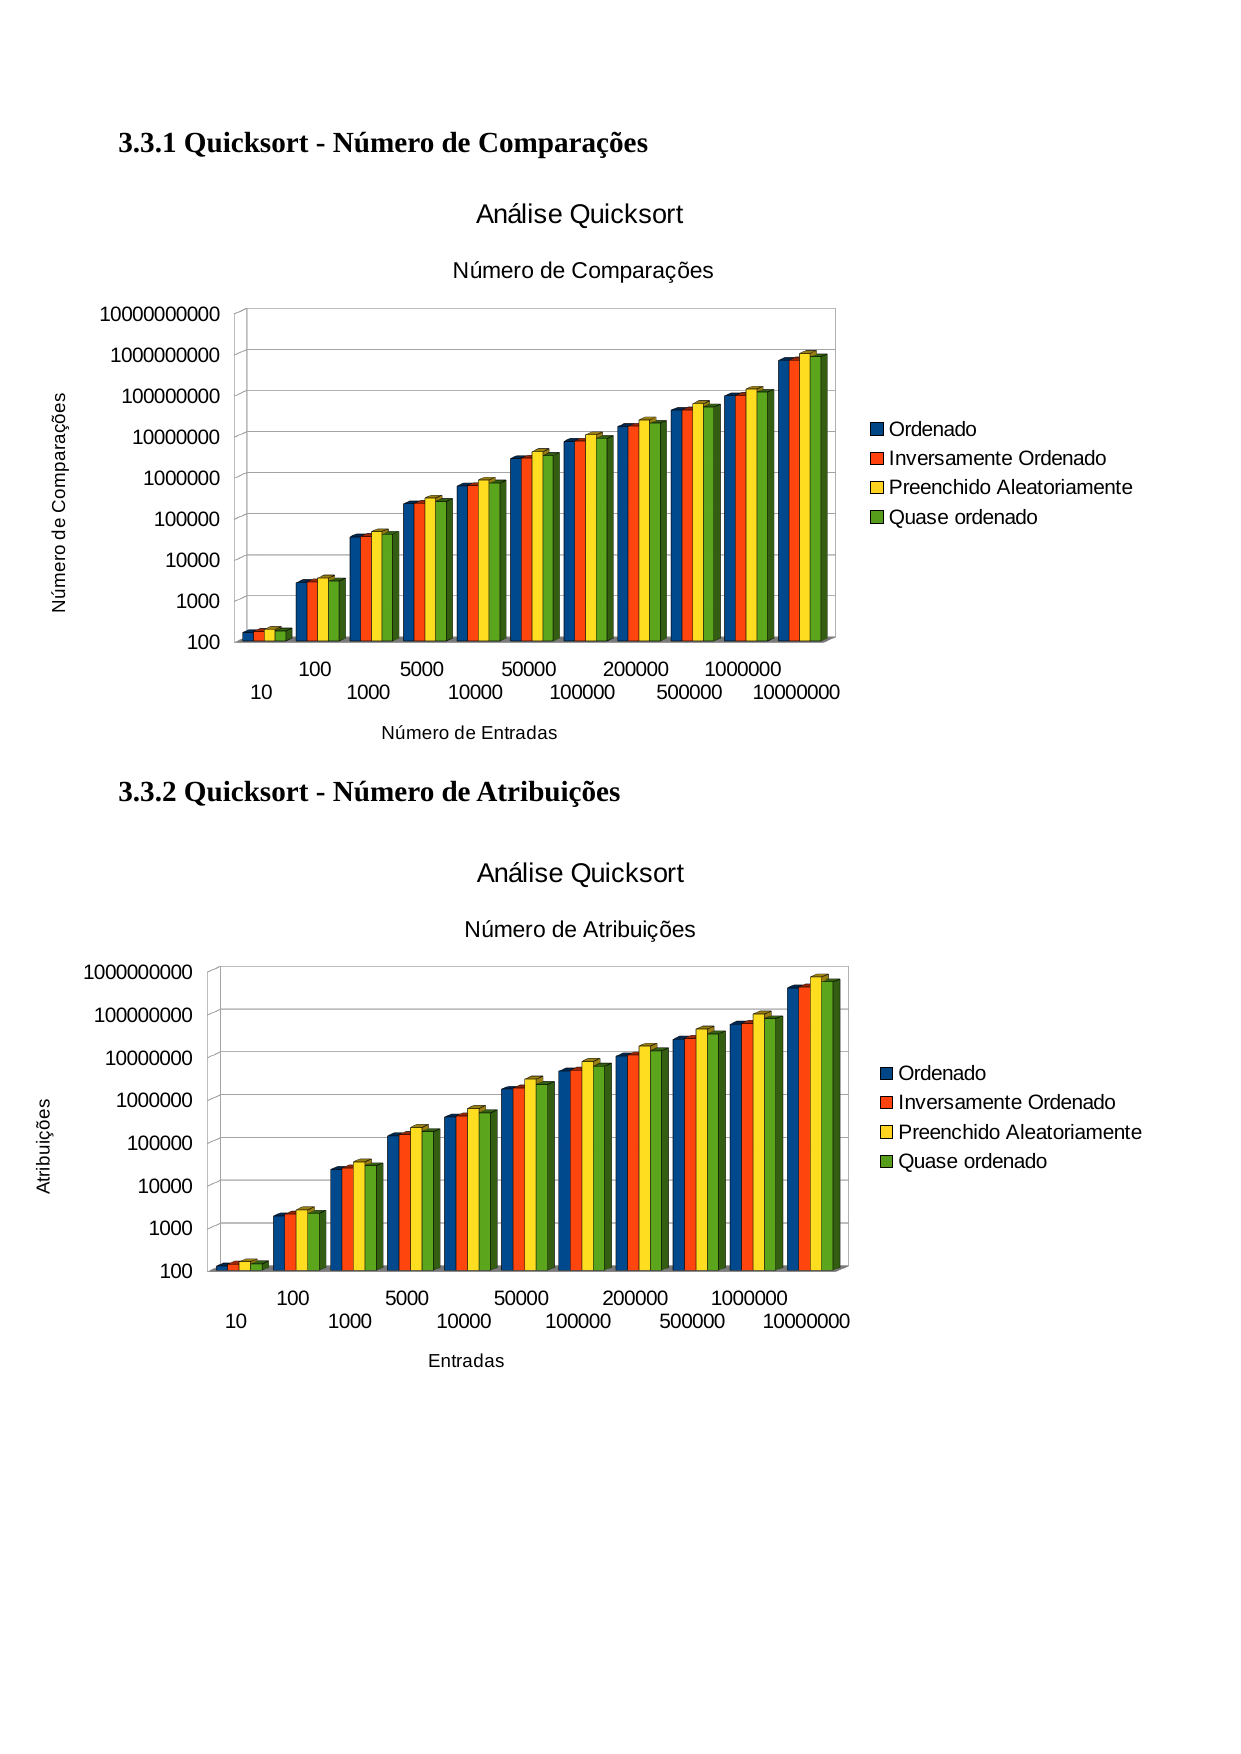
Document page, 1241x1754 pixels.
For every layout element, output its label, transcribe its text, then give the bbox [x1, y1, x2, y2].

subtitle 3.3.2 Quicksort - Número de Atribuições [118, 775, 1122, 808]
subtitle 3.3.1 Quicksort - Número de Comparações [118, 125, 1122, 158]
